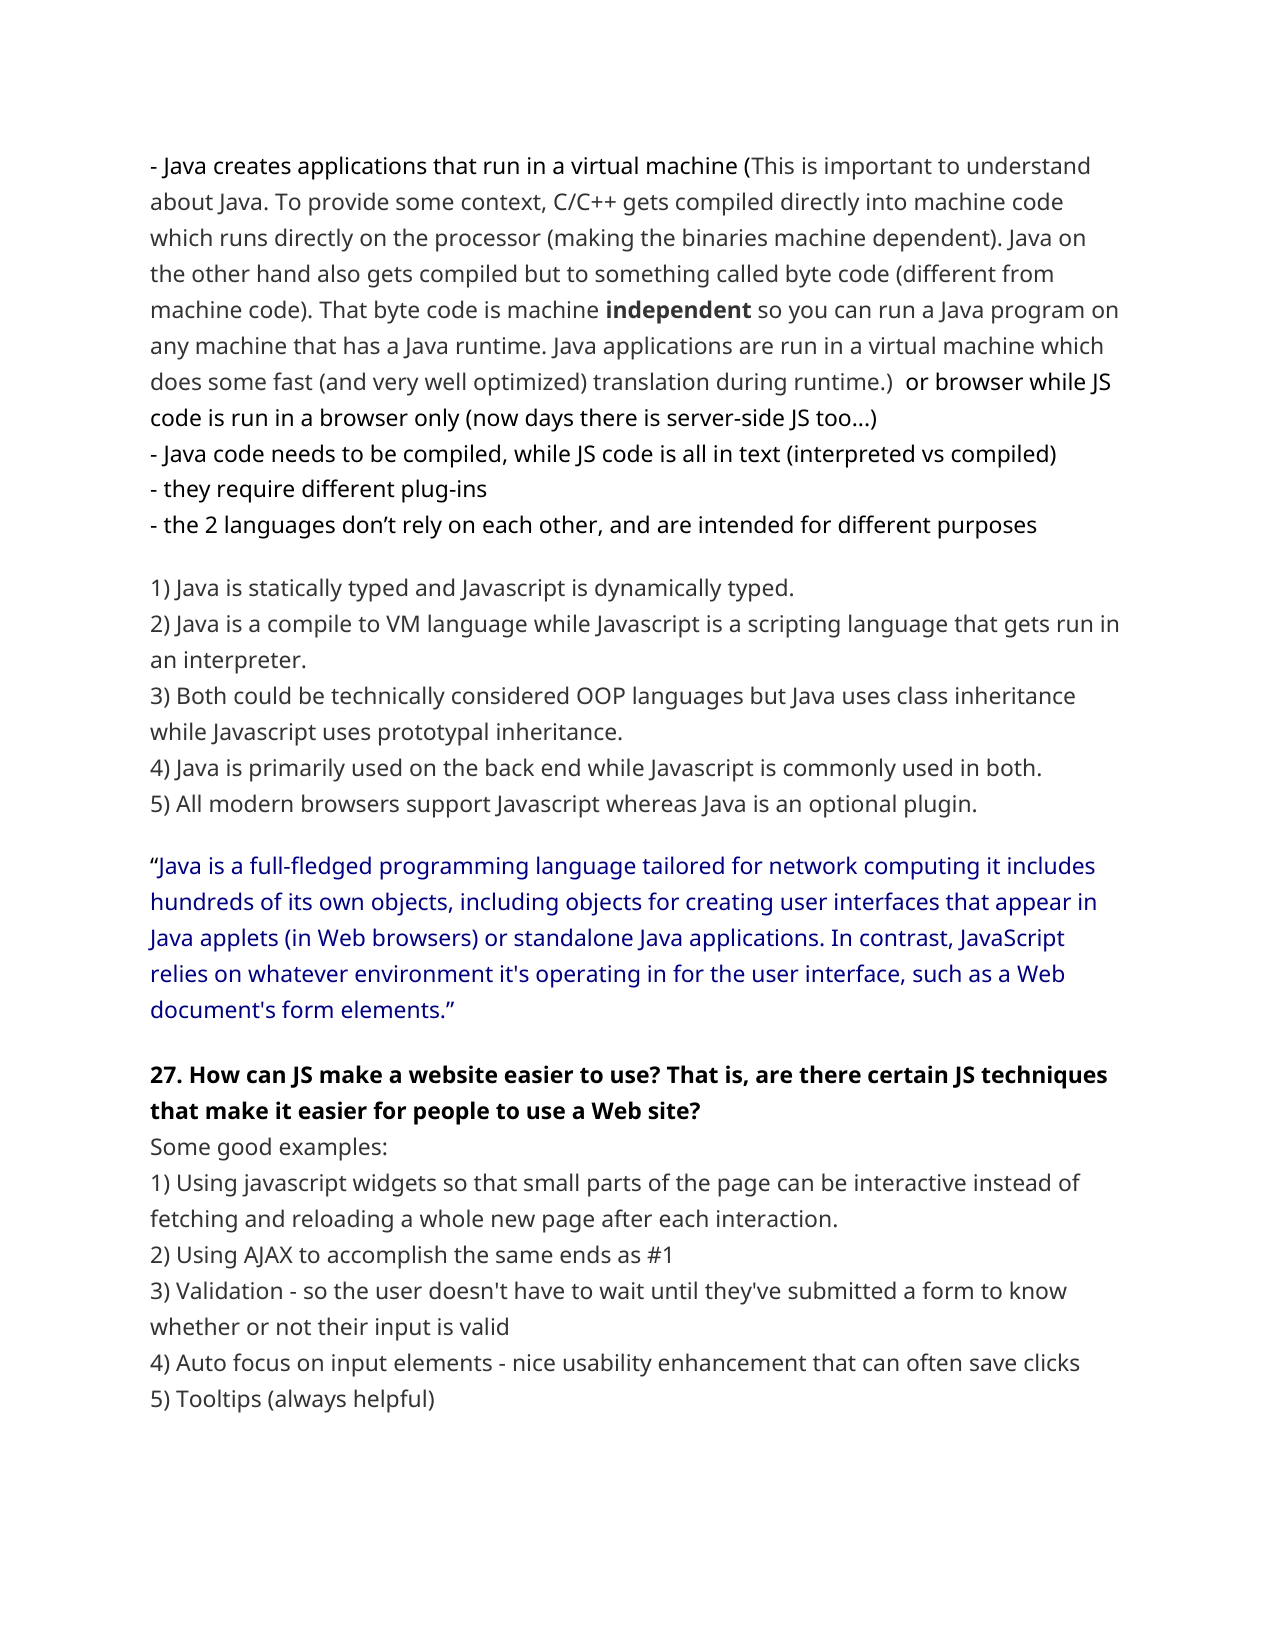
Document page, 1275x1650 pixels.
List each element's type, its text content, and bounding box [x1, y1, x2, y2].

text - Java code needs to be compiled, while JS code is all in text (interpreted vs compiled) [150, 437, 1125, 469]
text 1) Java is statically typed and Javascript is dynamically typed. [150, 572, 1125, 603]
text 5) All modern browsers support Javascript whereas Java is an optional plugin. [150, 788, 1125, 819]
text 3) Validation - so the user doesn't have to wait until they've submitted a form to know whether or not their input is valid [150, 1275, 1125, 1342]
text 27. How can JS make a website easier to use? That is, are there certain JS techniques that make it easier for people to use a Web site? [150, 1059, 1125, 1126]
text 2) Using AJAX to accomplish the same ends as #1 [150, 1239, 1125, 1270]
text 5) Tooltips (always helpful) [150, 1383, 1125, 1414]
text 3) Both could be technically considered OOP languages but Java uses class inheritance while Javascript uses prototypal inheritance. [150, 680, 1125, 747]
text 1) Using javascript widgets so that small parts of the page can be interactive instead of fetching and reloading a whole new page after each interaction. [150, 1167, 1125, 1234]
text 2) Java is a compile to VM language while Javascript is a scripting language that gets run in an interpreter. [150, 608, 1125, 675]
text Some good examples: [150, 1131, 1125, 1162]
text 4) Auto focus on input elements - nice usability enhancement that can often save clicks [150, 1347, 1125, 1378]
text - the 2 languages don’t rely on each other, and are intended for different purposes [150, 509, 1125, 541]
text 4) Java is primarily used on the back end while Javascript is commonly used in both. [150, 752, 1125, 783]
text “Java is a full-fledged programming language tailored for network computing it includes hundreds of its own objects, including objects for creating user interfaces that appear in Java applets (in Web browsers) or standalone Java applications. In contrast, JavaScript relies on whatever environment it's operating in for the user interface, such as a Web document's form elements.” [150, 850, 1125, 1025]
text - they require different plug-ins [150, 473, 1125, 505]
text - Java creates applications that run in a virtual machine (This is important to understand about Java. To provide some context, C/C++ gets compiled directly into machine code which runs directly on the processor (making the binaries machine dependent). Java on the other hand also gets compiled but to something called byte code (different from machine code). That byte code is machine independent so you can run a Java program on any machine that has a Java runtime. Java applications are run in a virtual machine which does some fast (and very well optimized) translation during runtime.) or browser while JS code is run in a browser only (now days there is server-side JS too...) [150, 150, 1125, 433]
